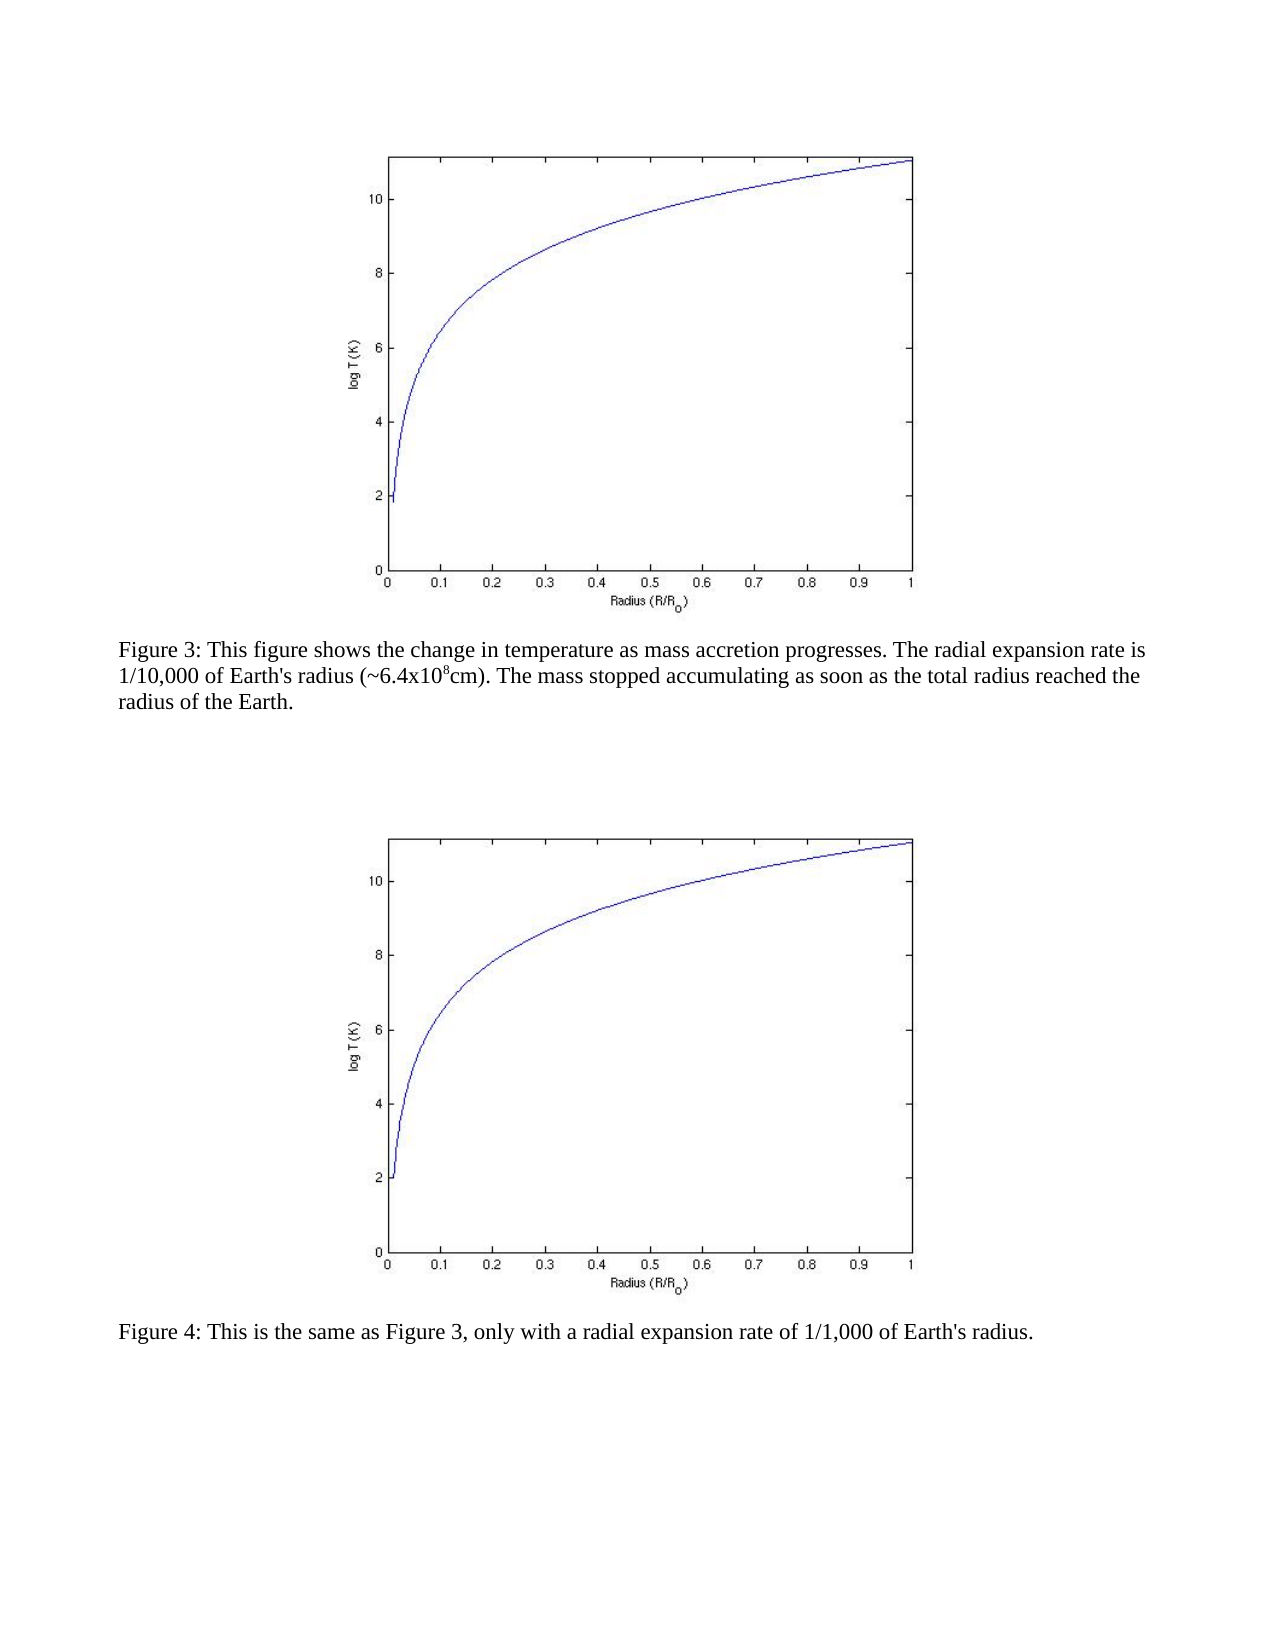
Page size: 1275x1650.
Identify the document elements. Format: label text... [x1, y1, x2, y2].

picture [300, 801, 976, 1308]
picture [300, 118, 976, 626]
text Figure 4: This is the same as Figure 3, only with a radial expansion rate of 1/1,000 of Earth's radius. [118, 1318, 1157, 1345]
text Figure 3: This figure shows the change in temperature as mass accretion progresses. The radial expansion rate is 1/10,000 of Earth's radius (~6.4x108cm). The mass stopped accumulating as soon as the total radius reached the radius of the Earth. [118, 636, 1157, 715]
